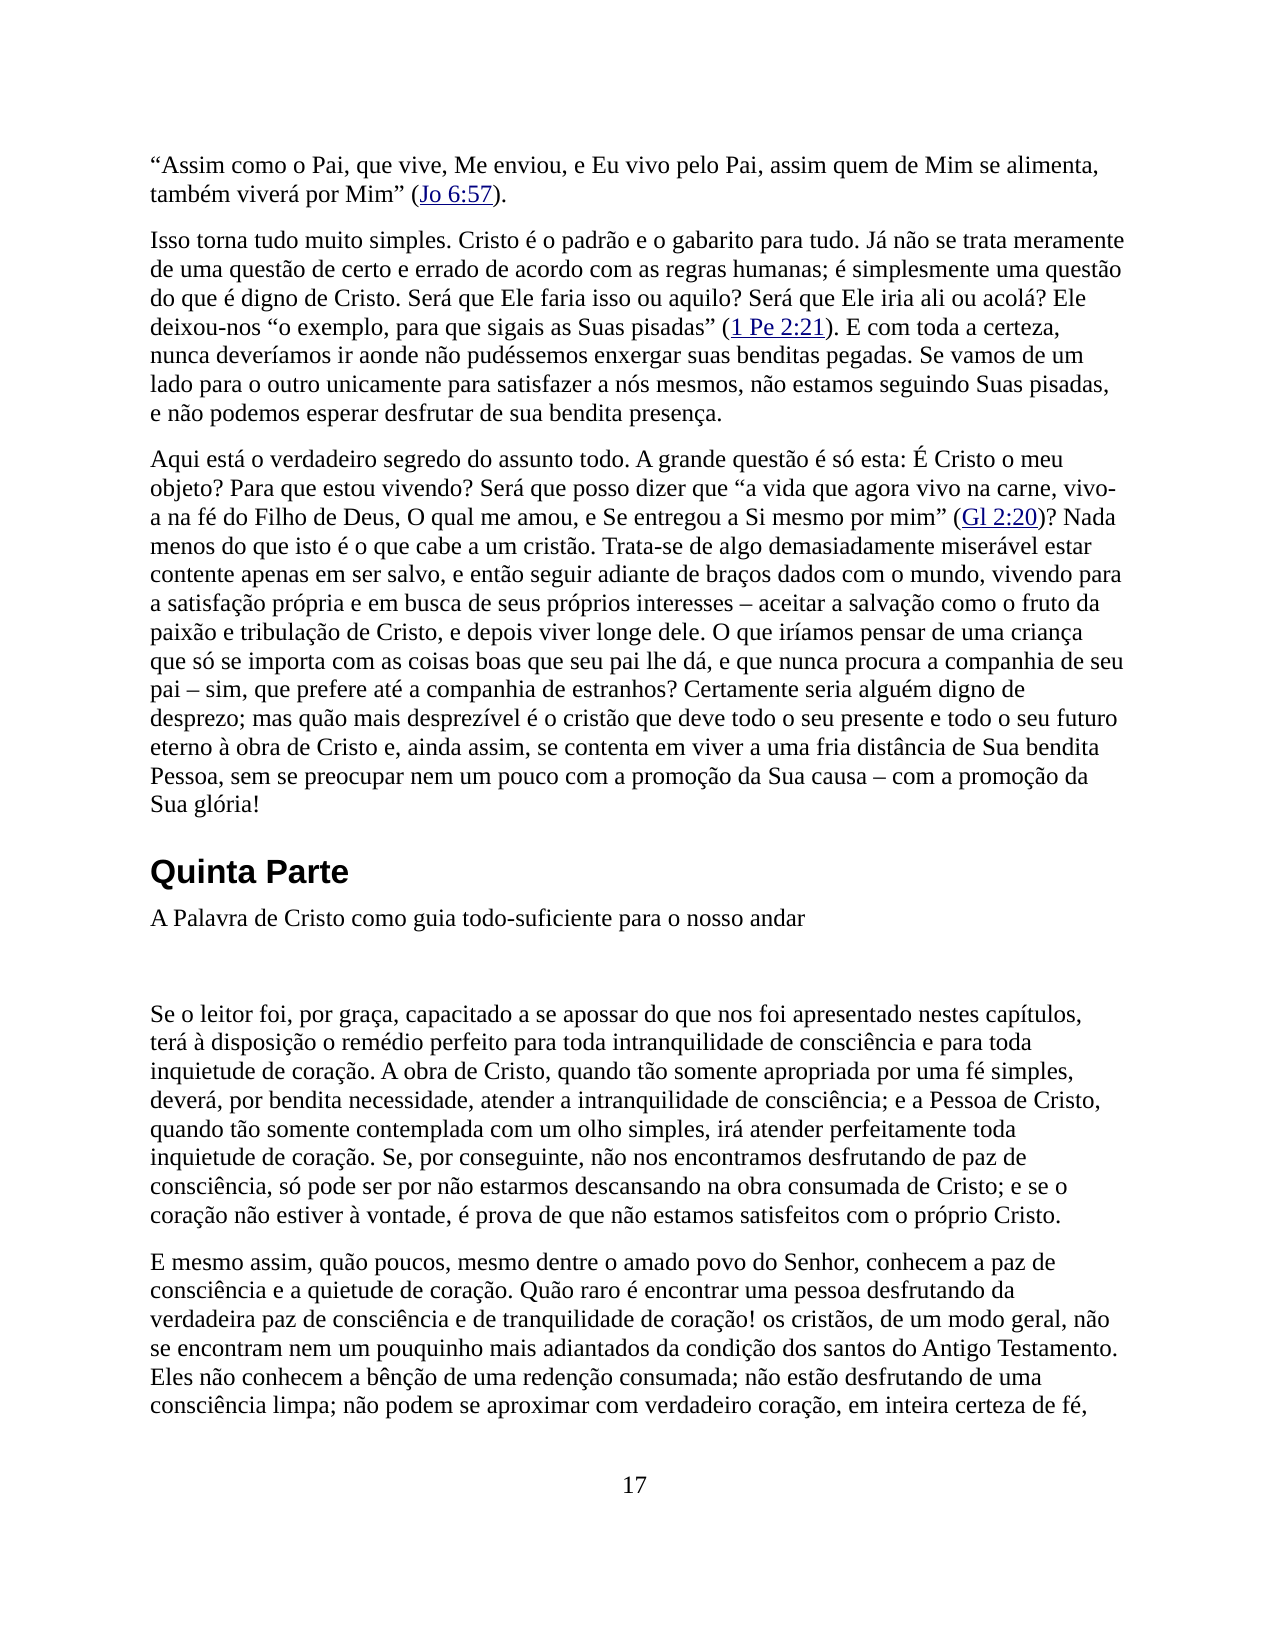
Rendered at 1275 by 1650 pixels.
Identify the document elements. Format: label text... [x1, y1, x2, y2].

subtitle Quinta Parte [150, 852, 1125, 891]
text Aqui está o verdadeiro segredo do assunto todo. A grande questão é só esta: É Cristo o meu objeto? Para que estou vivendo? Será que posso dizer que “a vida que agora vivo na carne, vivo-a na fé do Filho de Deus, O qual me amou, e Se entregou a Si mesmo por mim” (Gl 2:20)? Nada menos do que isto é o que cabe a um cristão. Trata-se de algo demasiadamente miserável estar contente apenas em ser salvo, e então seguir adiante de braços dados com o mundo, vivendo para a satisfação própria e em busca de seus próprios interesses – aceitar a salvação como o fruto da paixão e tribulação de Cristo, e depois viver longe dele. O que iríamos pensar de uma criança que só se importa com as coisas boas que seu pai lhe dá, e que nunca procura a companhia de seu pai – sim, que prefere até a companhia de estranhos? Certamente seria alguém digno de desprezo; mas quão mais desprezível é o cristão que deve todo o seu presente e todo o seu futuro eterno à obra de Cristo e, ainda assim, se contenta em viver a uma fria distância de Sua bendita Pessoa, sem se preocupar nem um pouco com a promoção da Sua causa – com a promoção da Sua glória! [150, 444, 1125, 818]
text Se o leitor foi, por graça, capacitado a se apossar do que nos foi apresentado nestes capítulos, terá à disposição o remédio perfeito para toda intranquilidade de consciência e para toda inquietude de coração. A obra de Cristo, quando tão somente apropriada por uma fé simples, deverá, por bendita necessidade, atender a intranquilidade de consciência; e a Pessoa de Cristo, quando tão somente contemplada com um olho simples, irá atender perfeitamente toda inquietude de coração. Se, por conseguinte, não nos encontramos desfrutando de paz de consciência, só pode ser por não estarmos descansando na obra consumada de Cristo; e se o coração não estiver à vontade, é prova de que não estamos satisfeitos com o próprio Cristo. [150, 941, 1125, 1229]
text Isso torna tudo muito simples. Cristo é o padrão e o gabarito para tudo. Já não se trata meramente de uma questão de certo e errado de acordo com as regras humanas; é simplesmente uma questão do que é digno de Cristo. Será que Ele faria isso ou aquilo? Será que Ele iria ali ou acolá? Ele deixou-nos “o exemplo, para que sigais as Suas pisadas” (1 Pe 2:21). E com toda a certeza, nunca deveríamos ir aonde não pudéssemos enxergar suas benditas pegadas. Se vamos de um lado para o outro unicamente para satisfazer a nós mesmos, não estamos seguindo Suas pisadas, e não podemos esperar desfrutar de sua bendita presença. [150, 225, 1125, 427]
text “Assim como o Pai, que vive, Me enviou, e Eu vivo pelo Pai, assim quem de Mim se alimenta, também viverá por Mim” (Jo 6:57). [150, 150, 1125, 207]
text E mesmo assim, quão poucos, mesmo dentre o amado povo do Senhor, conhecem a paz de consciência e a quietude de coração. Quão raro é encontrar uma pessoa desfrutando da verdadeira paz de consciência e de tranquilidade de coração! os cristãos, de um modo geral, não se encontram nem um pouquinho mais adiantados da condição dos santos do Antigo Testamento. Eles não conhecem a bênção de uma redenção consumada; não estão desfrutando de uma consciência limpa; não podem se aproximar com verdadeiro coração, em inteira certeza de fé, [150, 1247, 1125, 1419]
text A Palavra de Cristo como guia todo-suficiente para o nosso andar [150, 903, 1125, 932]
